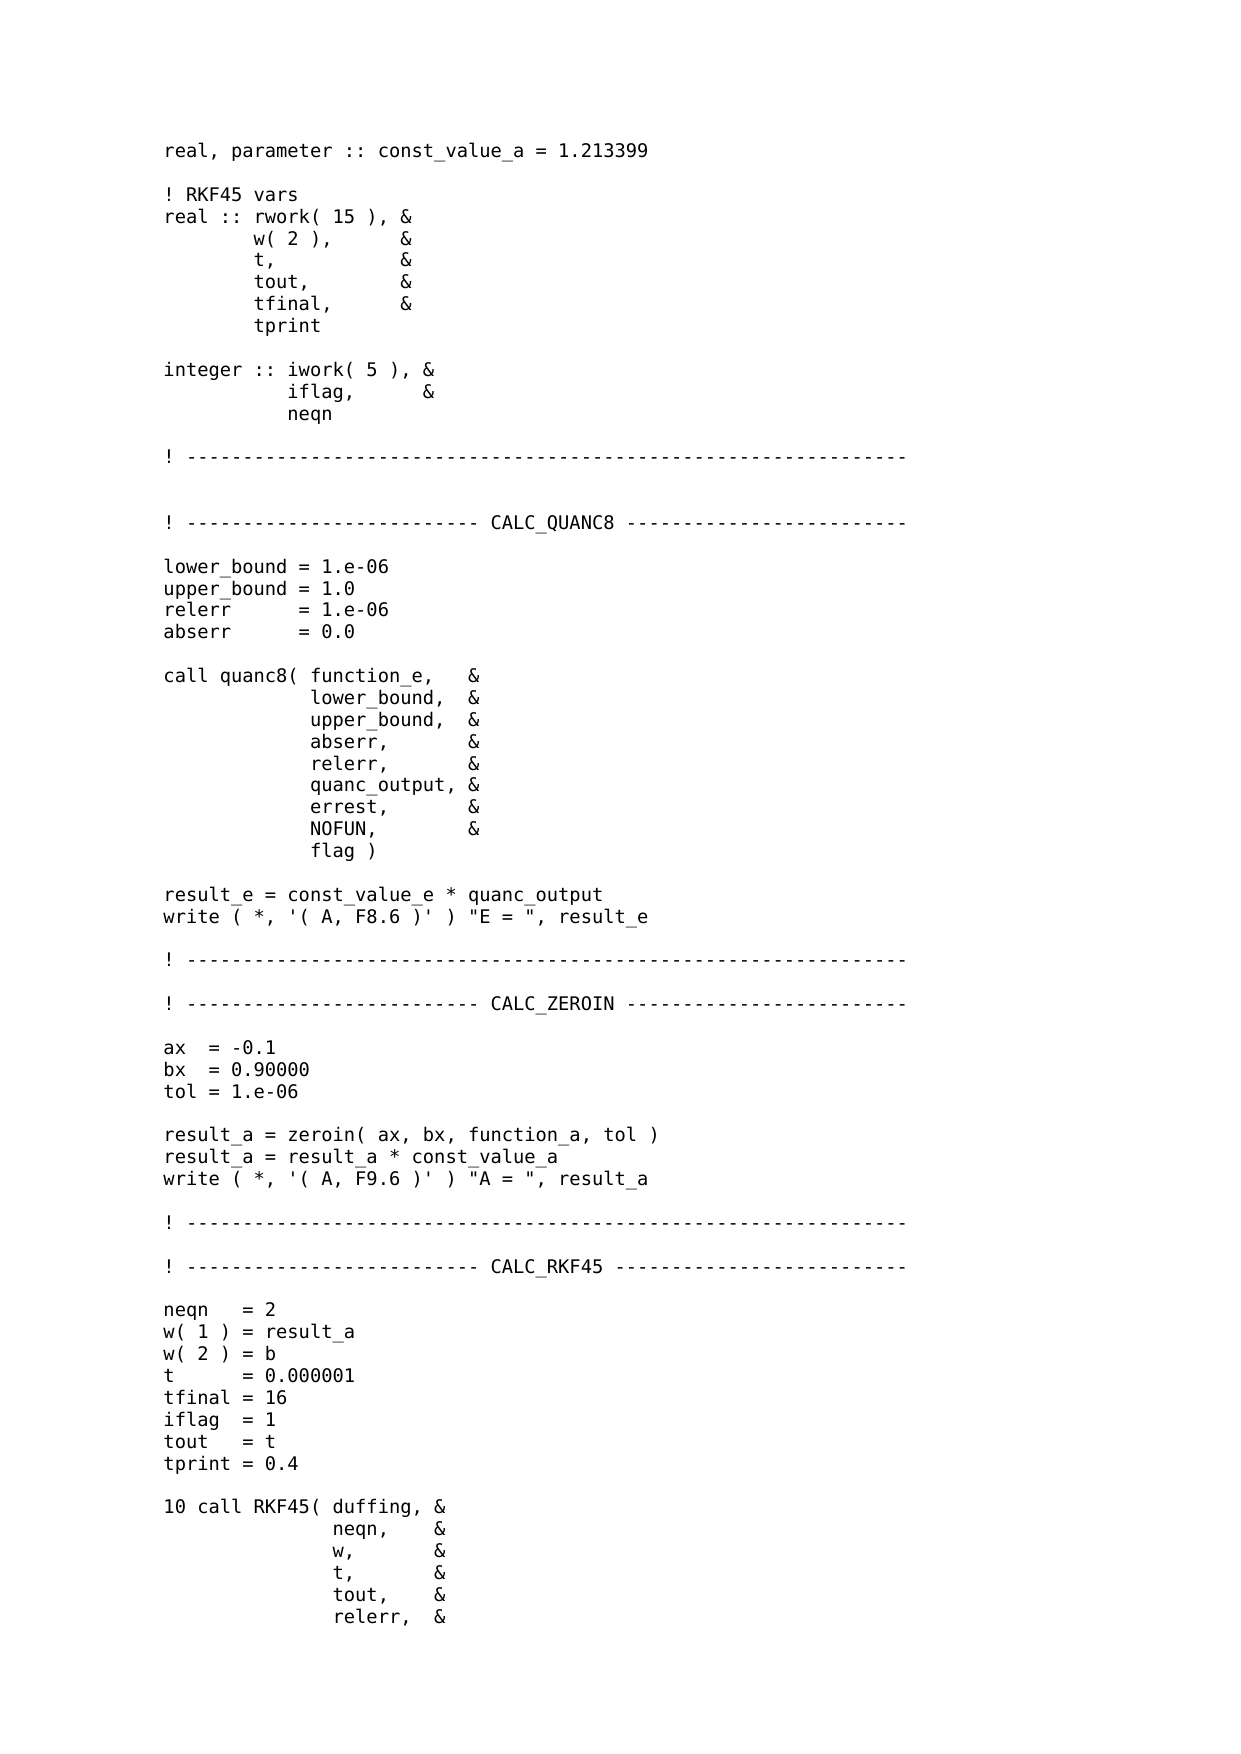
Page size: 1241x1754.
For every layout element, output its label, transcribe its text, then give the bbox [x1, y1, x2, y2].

list neqn [118, 402, 1122, 424]
list errest, & [118, 796, 1122, 818]
list ! ---------------------------------------------------------------- [118, 1212, 1122, 1234]
list lower_bound = 1.e-06 [118, 556, 1122, 577]
list NOFUN, & [118, 818, 1122, 840]
list lower_bound, & [118, 687, 1122, 709]
list flag ) [118, 840, 1122, 862]
list write ( *, '( A, F8.6 )' ) "E = ", result_e [118, 906, 1122, 927]
list ! RKF45 vars [118, 184, 1122, 206]
list relerr = 1.e-06 [118, 599, 1122, 621]
list t = 0.000001 [118, 1365, 1122, 1387]
list ax = -0.1 [118, 1037, 1122, 1059]
list tprint = 0.4 [118, 1452, 1122, 1474]
list t, & [118, 1562, 1122, 1584]
list ! -------------------------- CALC_ZEROIN ------------------------- [118, 993, 1122, 1015]
list relerr, & [118, 1606, 1122, 1627]
list abserr = 0.0 [118, 621, 1122, 643]
list write ( *, '( A, F9.6 )' ) "A = ", result_a [118, 1168, 1122, 1190]
list result_e = const_value_e * quanc_output [118, 884, 1122, 906]
list iflag = 1 [118, 1409, 1122, 1431]
list t, & [118, 249, 1122, 271]
list tprint [118, 315, 1122, 337]
list tfinal, & [118, 293, 1122, 315]
list call quanc8( function_e, & [118, 665, 1122, 687]
list real, parameter :: const_value_a = 1.213399 [118, 140, 1122, 162]
list tol = 1.e-06 [118, 1081, 1122, 1102]
list tout, & [118, 1584, 1122, 1606]
list ! ---------------------------------------------------------------- [118, 446, 1122, 468]
list 10 call RKF45( duffing, & [118, 1496, 1122, 1518]
list neqn = 2 [118, 1299, 1122, 1321]
list integer :: iwork( 5 ), & [118, 359, 1122, 381]
list w( 2 ), & [118, 227, 1122, 249]
list result_a = result_a * const_value_a [118, 1146, 1122, 1168]
list real :: rwork( 15 ), & [118, 206, 1122, 227]
list iflag, & [118, 381, 1122, 402]
list tout = t [118, 1431, 1122, 1452]
list relerr, & [118, 752, 1122, 774]
list result_a = zeroin( ax, bx, function_a, tol ) [118, 1124, 1122, 1146]
list w( 2 ) = b [118, 1343, 1122, 1365]
list upper_bound, & [118, 709, 1122, 731]
list tout, & [118, 271, 1122, 293]
list ! -------------------------- CALC_RKF45 -------------------------- [118, 1256, 1122, 1277]
list ! ---------------------------------------------------------------- [118, 949, 1122, 971]
list tfinal = 16 [118, 1387, 1122, 1409]
list w, & [118, 1540, 1122, 1562]
list ! -------------------------- CALC_QUANC8 ------------------------- [118, 512, 1122, 534]
list abserr, & [118, 731, 1122, 752]
list upper_bound = 1.0 [118, 577, 1122, 599]
list quanc_output, & [118, 774, 1122, 796]
list w( 1 ) = result_a [118, 1321, 1122, 1343]
list neqn, & [118, 1518, 1122, 1540]
list bx = 0.90000 [118, 1059, 1122, 1081]
